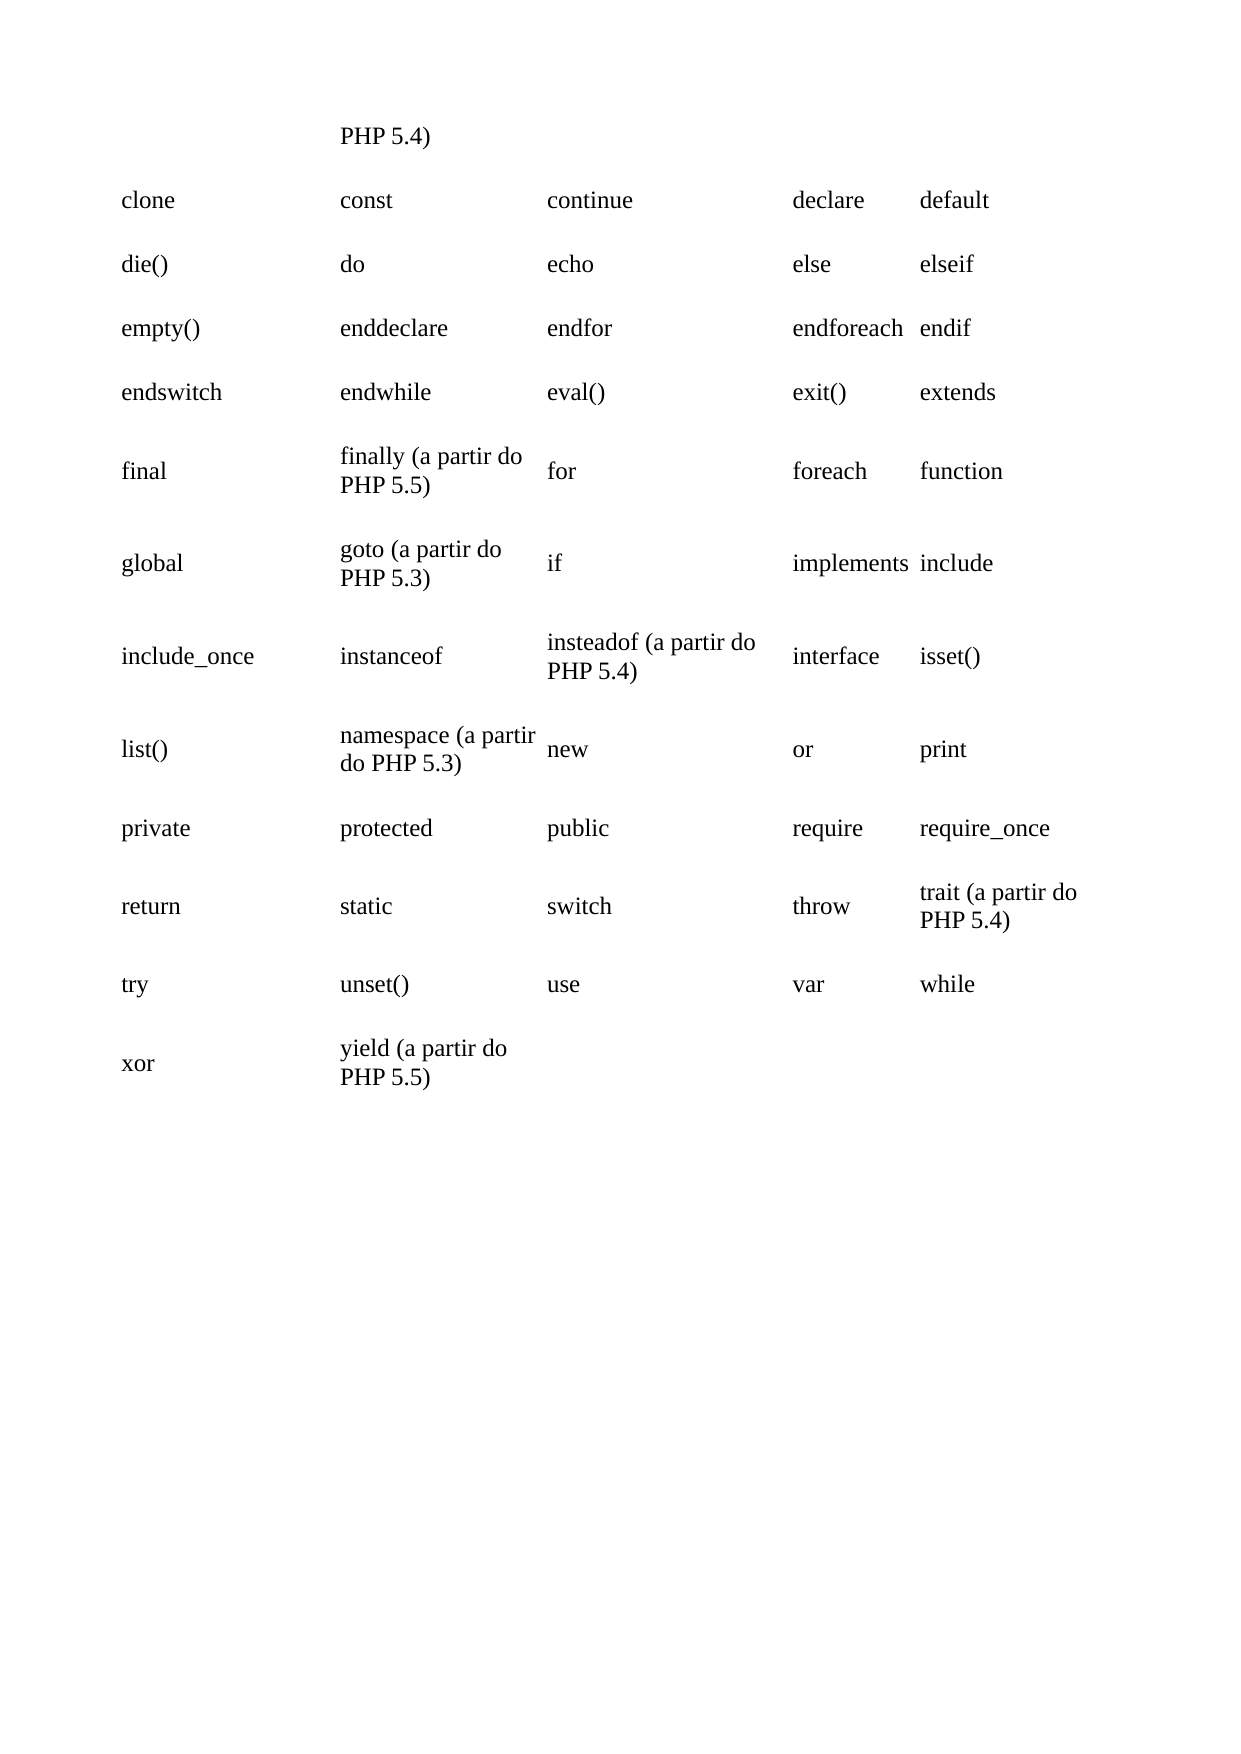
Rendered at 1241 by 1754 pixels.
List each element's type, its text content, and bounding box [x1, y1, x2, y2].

table_cell elseif [917, 246, 1122, 310]
table_cell trait (a partir do PHP 5.4) [917, 874, 1122, 967]
table_cell throw [789, 874, 917, 967]
table_cell private [118, 810, 337, 874]
table_cell goto (a partir do PHP 5.3) [337, 531, 544, 624]
table_cell return [118, 874, 337, 967]
table_cell interface [789, 624, 917, 717]
table_cell [789, 118, 917, 182]
table_cell instanceof [337, 624, 544, 717]
table_cell protected [337, 810, 544, 874]
table_cell endfor [544, 310, 789, 374]
table_cell do [337, 246, 544, 310]
table_cell continue [544, 182, 789, 246]
table_cell [544, 1031, 789, 1123]
table_cell [118, 118, 337, 182]
table_cell public [544, 810, 789, 874]
table_cell xor [118, 1031, 337, 1123]
table_cell clone [118, 182, 337, 246]
table_cell for [544, 439, 789, 531]
table_cell while [917, 967, 1122, 1031]
table_cell endwhile [337, 374, 544, 438]
table_cell [544, 118, 789, 182]
table_cell [917, 118, 1122, 182]
table_cell extends [917, 374, 1122, 438]
table_cell endswitch [118, 374, 337, 438]
table_cell global [118, 531, 337, 624]
table_cell switch [544, 874, 789, 967]
table_cell endforeach [789, 310, 917, 374]
table_cell insteadof (a partir do PHP 5.4) [544, 624, 789, 717]
table_cell empty() [118, 310, 337, 374]
table_cell isset() [917, 624, 1122, 717]
table_cell declare [789, 182, 917, 246]
table_cell else [789, 246, 917, 310]
table_cell try [118, 967, 337, 1031]
table_cell PHP 5.4) [337, 118, 544, 182]
table_cell require_once [917, 810, 1122, 874]
table_cell [789, 1031, 917, 1123]
table_cell yield (a partir do PHP 5.5) [337, 1031, 544, 1123]
table_cell foreach [789, 439, 917, 531]
table_cell enddeclare [337, 310, 544, 374]
table_cell if [544, 531, 789, 624]
table_cell include_once [118, 624, 337, 717]
table_cell echo [544, 246, 789, 310]
table_cell endif [917, 310, 1122, 374]
table_cell require [789, 810, 917, 874]
table_cell eval() [544, 374, 789, 438]
table_cell implements [789, 531, 917, 624]
table_cell print [917, 717, 1122, 810]
table_cell var [789, 967, 917, 1031]
table_cell unset() [337, 967, 544, 1031]
table_cell die() [118, 246, 337, 310]
table_cell exit() [789, 374, 917, 438]
table_cell function [917, 439, 1122, 531]
table_cell static [337, 874, 544, 967]
table_cell use [544, 967, 789, 1031]
table_cell final [118, 439, 337, 531]
table_cell list() [118, 717, 337, 810]
table_cell [917, 1031, 1122, 1123]
table_cell include [917, 531, 1122, 624]
table_cell default [917, 182, 1122, 246]
table_cell finally (a partir do PHP 5.5) [337, 439, 544, 531]
table_cell or [789, 717, 917, 810]
table_cell const [337, 182, 544, 246]
table_cell namespace (a partir do PHP 5.3) [337, 717, 544, 810]
table_cell new [544, 717, 789, 810]
